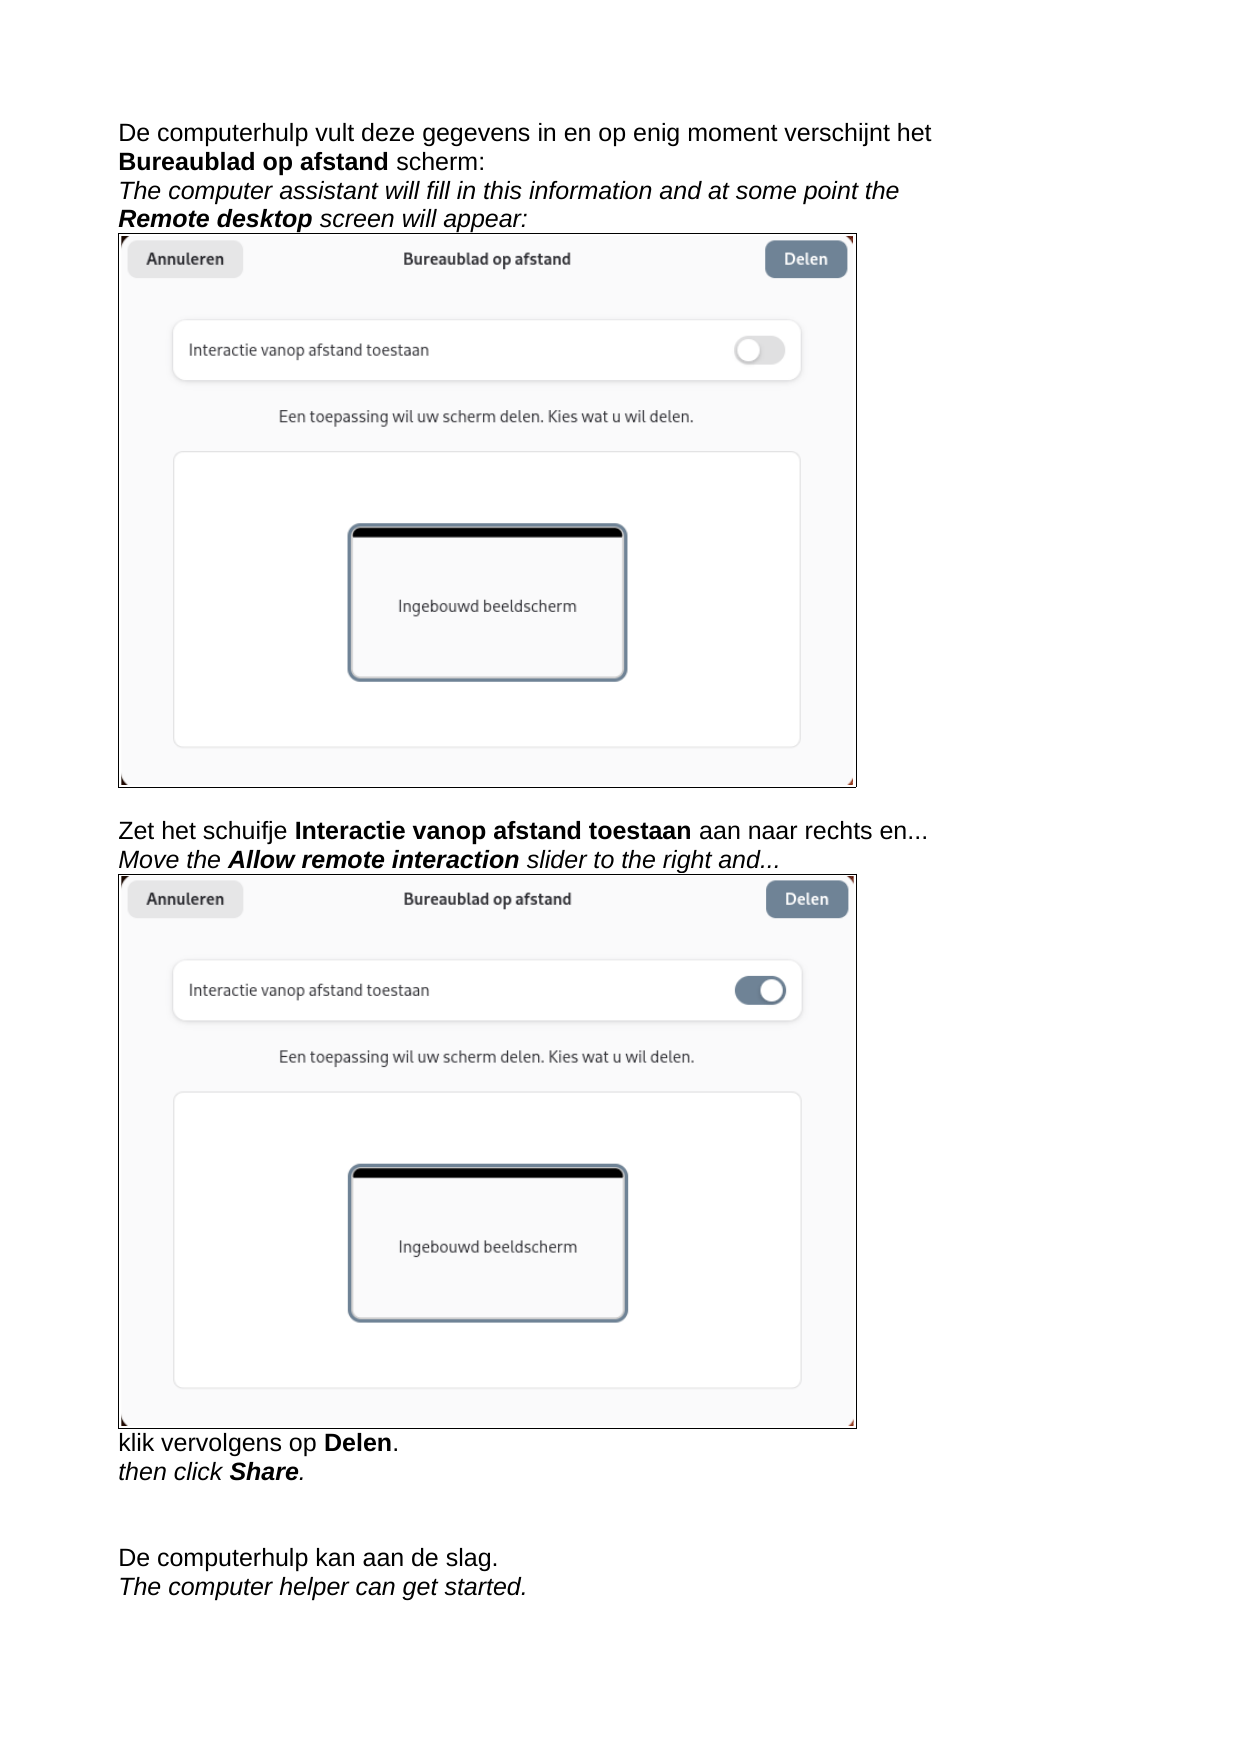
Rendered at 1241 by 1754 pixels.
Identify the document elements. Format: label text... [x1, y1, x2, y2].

text De computerhulp kan aan de slag. The computer helper can get started. [118, 1543, 1122, 1601]
text klik vervolgens op Delen. then click Share. [118, 1428, 1122, 1486]
text De computerhulp vult deze gegevens in en op enig moment verschijnt het Bureaublad op afstand scherm: The computer assistant will fill in this information and at some point the Remote desktop screen will appear: [118, 118, 1122, 233]
text Zet het schuifje Interactie vanop afstand toestaan aan naar rechts en... Move the Allow remote interaction slider to the right and... [118, 816, 1122, 873]
picture [121, 236, 853, 785]
picture [121, 876, 854, 1426]
